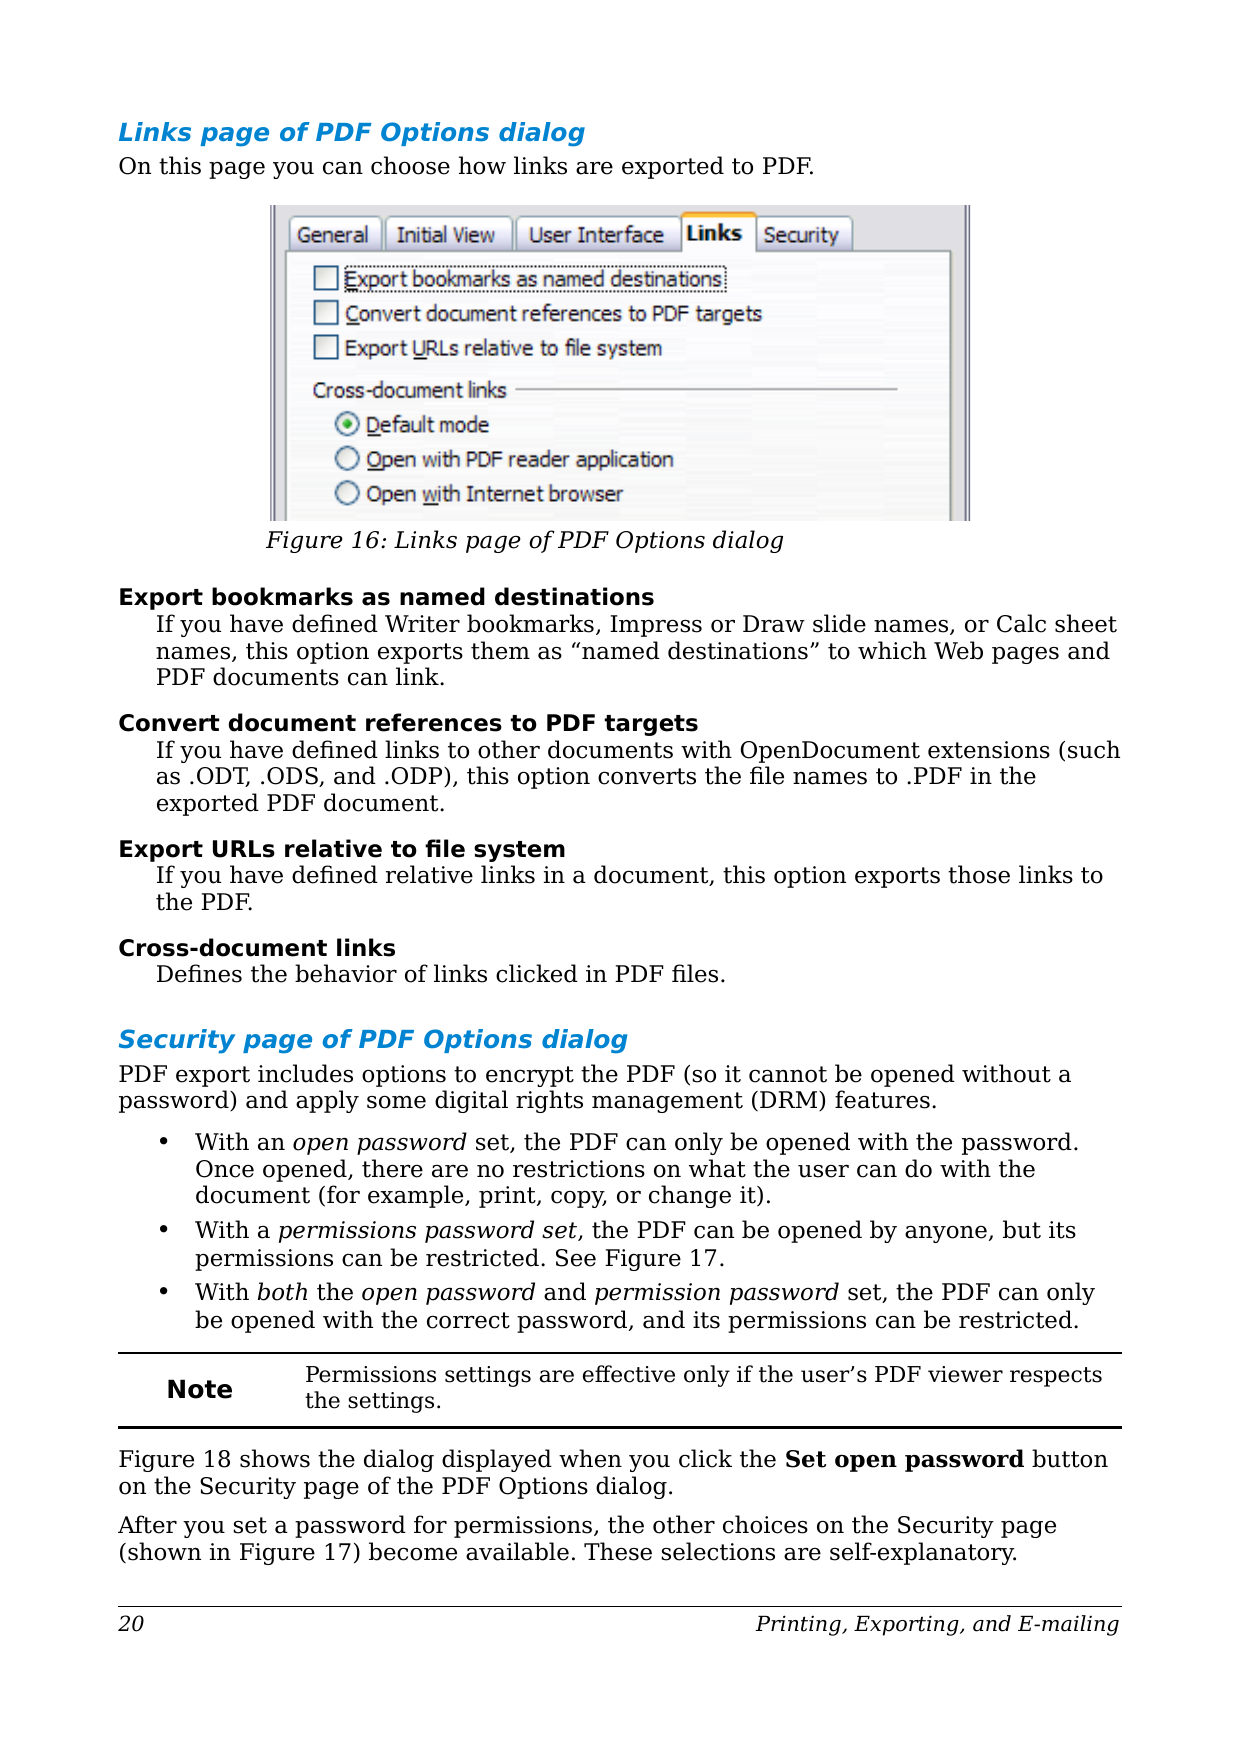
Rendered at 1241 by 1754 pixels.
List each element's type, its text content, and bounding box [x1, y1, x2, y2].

text Convert document references to PDF targets [118, 710, 1122, 737]
text Defines the behavior of links clicked in PDF files. [156, 961, 1122, 988]
text Export bookmarks as named destinations [118, 584, 1122, 611]
text Figure 16: Links page of PDF Options dialog [266, 527, 974, 554]
text If you have defined Writer bookmarks, Impress or Draw slide names, or Calc sheet names, this option exports them as “named destinations” to which Web pages and PDF documents can link. [156, 611, 1122, 691]
subtitle Security page of PDF Options dialog [118, 1026, 1122, 1055]
text Export URLs relative to file system [118, 836, 1122, 862]
table_header Note [118, 1354, 281, 1426]
text Figure 18 shows the dialog displayed when you click the Set open password button on the Security page of the PDF Options dialog. [118, 1446, 1122, 1500]
list With an open password set, the PDF can only be opened with the password. Once opened, there are no restrictions on what the user can do with the document (for example, print, copy, or change it). [156, 1127, 1122, 1209]
picture [270, 205, 971, 521]
table_header Permissions settings are effective only if the user’s PDF viewer respects the settings. [281, 1354, 1122, 1426]
list With both the open password and permission password set, the PDF can only be opened with the correct password, and its permissions can be restricted. [156, 1278, 1122, 1333]
text If you have defined links to other documents with OpenDocument extensions (such as .ODT, .ODS, and .ODP), this option converts the file names to .PDF in the exported PDF document. [156, 737, 1122, 817]
subtitle Links page of PDF Options dialog [118, 118, 1122, 147]
text If you have defined relative links in a document, this option exports those links to the PDF. [156, 862, 1122, 916]
text After you set a password for permissions, the other choices on the Security page (shown in Figure 17) become available. These selections are self-explanatory. [118, 1512, 1122, 1566]
text On this page you can choose how links are exported to PDF. [118, 153, 1122, 180]
text PDF export includes options to encrypt the PDF (so it cannot be opened without a password) and apply some digital rights management (DRM) features. [118, 1061, 1122, 1114]
text Cross-document links [118, 935, 1122, 961]
list With a permissions password set, the PDF can be opened by anyone, but its permissions can be restricted. See Figure 17. [156, 1216, 1122, 1271]
